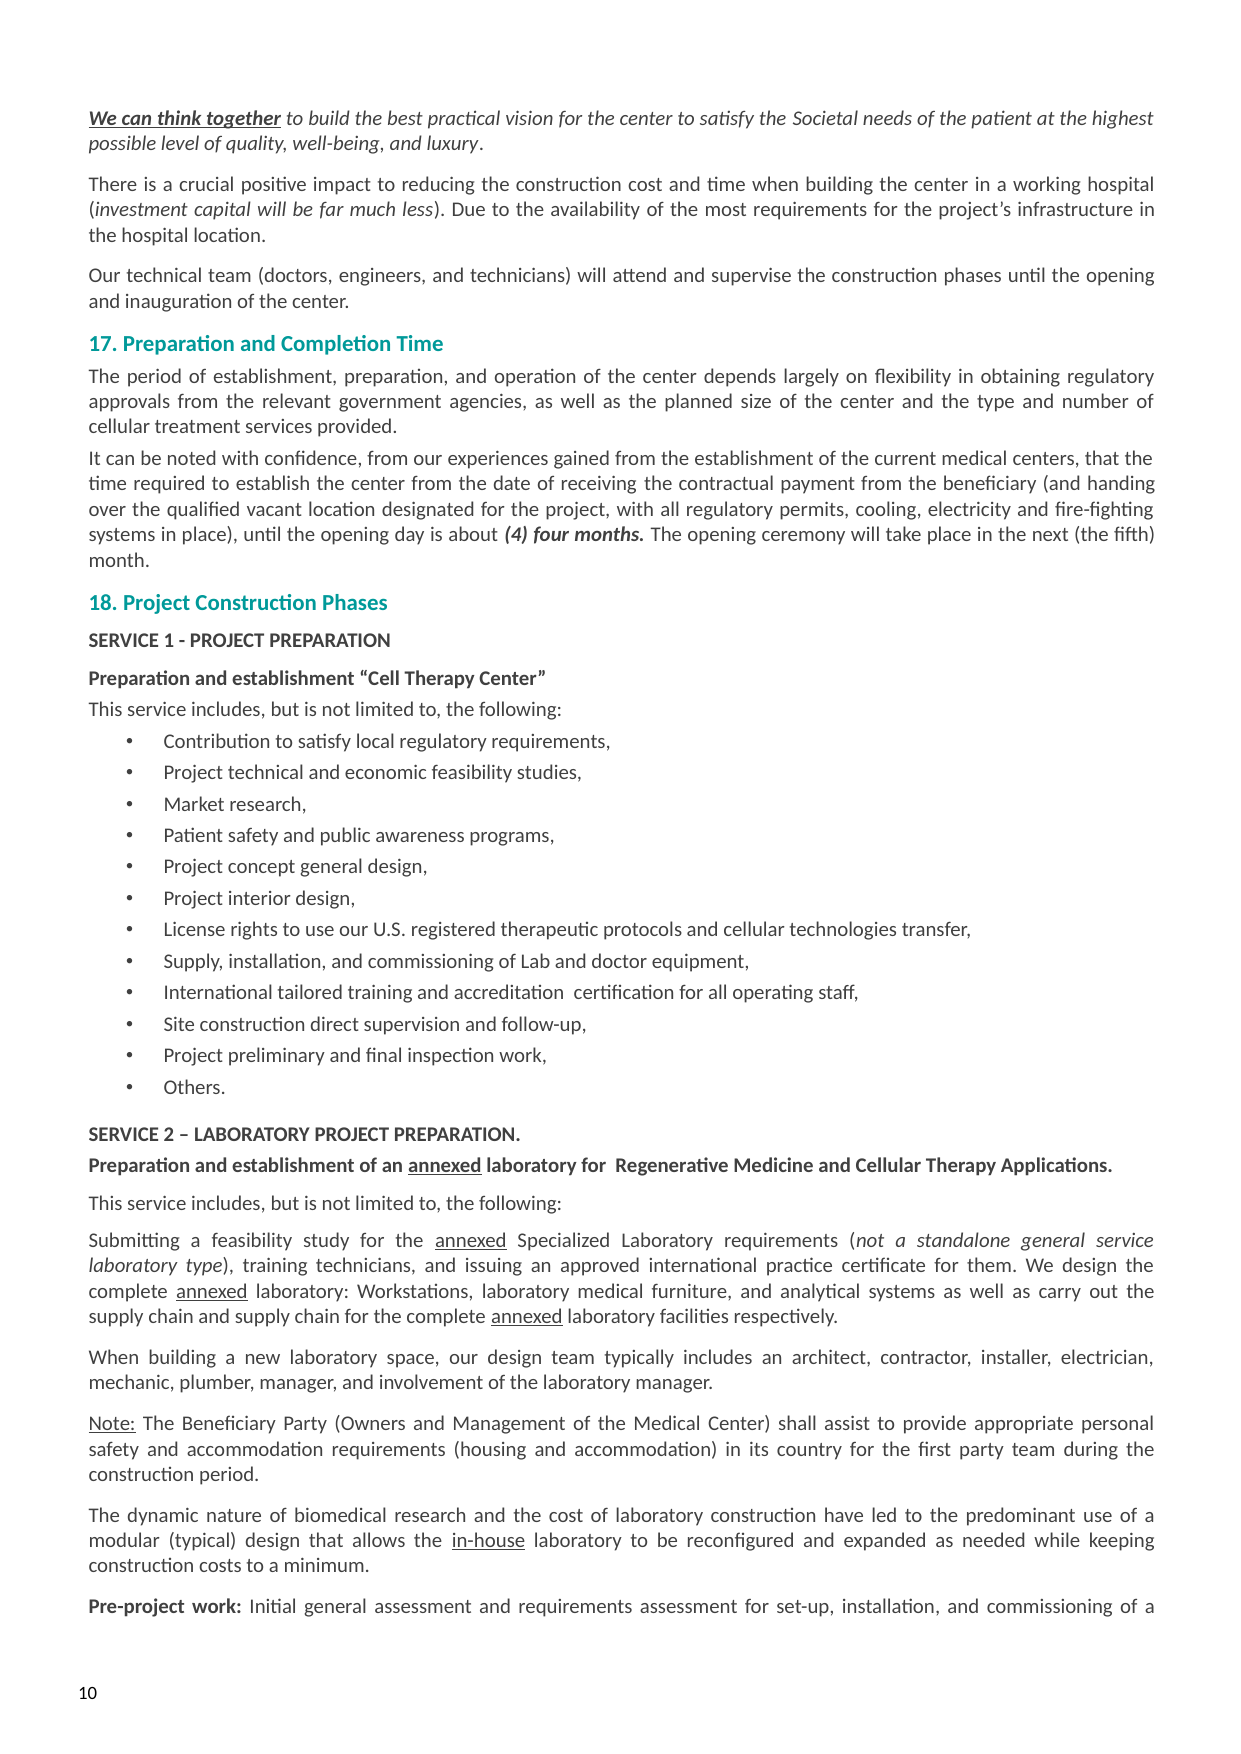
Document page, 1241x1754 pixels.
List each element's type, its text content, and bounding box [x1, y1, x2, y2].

table_header American Regenerative Medicine and Stem Cell Therapy Center Comprehensive Preview By: Holland, LLC® Consortium – For Regenerative Medicine Projects for International Partnerships San Diego, CA 92124, U. S. A. “REGENERATIVE MEDICINE AND STEM CELL RESEARCH AND THERAPY CENTER” First, it must be pointed out that this “General Comprehensive Preview” is essentially based in its terms on the requirements of the US FDA, and it is a universal model that reviews the general concept of the Project to establish (Regenerative Medicine and Stem Cell Therapy Centers) currently approved in 167 medical centers in 35 countries worldwide, without relying on specific (administrative or technical) requirements that may be required by any regulatory body interested in the project worldwide, and we have the honor of extensively deliberating and consulting together on the rationale to achieve a common consensus text to realize this Project to meet your needs. 1. The Purpose To establish a highly credible and reliable multi-specialty “Research and Therapeutic Center” in “Regenerative Medicine Research and Applications and Stem Cell Treatment” for the benefit of the investor party, and operating with great responsibility and transparency under its auspices on a one-day-surgery system, under the Good Manufacturing Practice (GMP) form, the directives of the USFDA, and the relevant local authorities to help huge numbers of eligible patients (and noncritical cases) who are constantly being dispatched to receive treatment abroad despite its high cost and the hardship of travel. Giving the patients a new start to enjoy life is what we strive for every day. All our global medical centers use the same internal quality and efficiency regulatory system and receive the same training, scientific and medical qualifications, clinical protocols, medical equipment, technical support, supervision, follow-up, and documentation methods. Teamwork in these centers helps us make the best medical decisions to achieve the best patient outcomes. 2. Our Company “Holland, LLC®” Company (and its consortium 8 companies) was formed and registered in San Diego, CA, USA, under the laws of the State of California, designer and developer of “Regenerative Medicine” projects, with the vision to provide cellular therapy to patients suffering from medical disorders, chronic, degenerative, and genetic diseases worldwide. We are the leaders in designing and developing cutting-edge technologies based on stem cell, and its therapeutic biological properties, supported by leading biologists and biophysicists with a pioneering team in the area of stem cell biology researchers, physicians, and technicians with the experience to deliver the technology to those in need. We do not trade in medical devices, but rather we are a solid educational institution committed to providing science, knowledge, and training to clinicians and public awareness. “Holland, LLC®” Consortium” is keen to establish, develop, and support several state-of-the-art “Stem Cell Research and Therapy Center” specialized multidisciplinary, one-day-surgery facilities in "a Hospital, medical center or a clinic" under the auspices of the investor. Our primary focus is to design and develop novel treatment technologies for human diseases with state-of-the-art, stem cell-based therapies, and participate in setting its ethical rules. Stem Cell-Based Regenerative Medicine provides a new concept for treatments of diseases previously regarded as incurable. The company’s IP, Intellectual Assets, and medical technologies have been developed by our teams working on clinical and applied research and treatment projects at prestigious institutions over the past 18 years to promote and advance science, technology, and Good Practice of Regenerative Medicine applications. 3. Our Team Our Consortium is a coalition of world-class scientists, physicians, researchers, and business individuals. The group integrates state-of-the-art human stem cell technologies with top-level stem cell biotechnology, physics, chemistry, clinical, and therapeutic expertise from academia and industry pioneers in this domain. Our team members have been involved for the last 18 years in the development and writing of stem cell-based scientific studies and clinical protocols for health disorders, chronic, respiratory diseases, burns, spinal cord injuries. Our autologous adult stem cell technologies are well-developed and we have been using them in our worldwide Network (167) Medical Centers to treat many patients for the last 18 years indicates the trust we enjoy among clinicians and patients equally. 4. Project Management The project is managed by the Medical Director doctor appointed by the project owner / investor party. We can also take over the project management task in coordination with the Medical Director, through our international executive team members for the interest of the project owner under agreement between the two contractual parties. 5. Contract Term As a result of the project's reliability, efficiency, and the need for its services, the first contractual term is Five (5) consecutive calendar years, subject to extension by agreement of the two parties or their legal representatives. 6. Our Services (Pre-Opening) Phase I: PROJECT CONSTRUCTION (From Setup to Opening) (#21) We aim to establish an advanced specialized medical center for same-day surgery for treatment with autologous adult stem cells. Our primary responsibilities during the establishment phase and until the center is launched include establishing an integrated and independent specialized medical unit that provides second-generation cell therapy services to qualified patients within the scope of helping in the treatment of more than 23 chronic and incurable diseases. The Price-Quality Ratio of the project design is simply the best as it is non-commercial (we are a not-for-profit organisation); you get a lot of benefits in return. These primary duties can be briefly summarized as follows. Implementation will commence after the signing of the cooperation agreement between the two parties.: Provide US approved advanced cellular therapeutic technologies of the Second Generation regenerative medicine applications: Adipose-derived stem cells, harvesting, and isolation. Bone marrow-derived stem cells Wharton’s Jelly-derived Stem Cells (umbilical cord). Mononuclear layer cord blood components, and characterization. Exosomes as therapeutic cellular products. Autologous PRP burn tissue reconstruction, regenerative and aesthetic medical applications. NK Cells: Innovative immunotherapy therapies using natural killer NK-cells. CAR-T: Chimeric antigen receptor T-cell immunotherapy therapies. Peptides: Therapeutic applications in regenerative medicine. Allogeneic PRP: Platelet-rich plasma from donors. Nanorevive: Nano-regeneration technologies. Characterization, review of GF's & cytokines. Assisting in the application procedures and obtaining the "initial approval" to establish the project from the regulatory body of the Ministry of Health. Assist in complying with MOH requirements through all project establishment stages. Formulate comprehensive assumptions for the project's technical and economic Feasibility Studies. Develop a technical geo-economic assessment study for the recommended center location and the economic viability of the best location. Create floor interior architectural designs for the project (Initial schematic, engineering design development, and final working drawings), and project construction manual. Provide contractors with direct engineering consulting services locally during the construction phases. Offer consultancy for interviews with candidates nominated by the project owner from doctors, technicians, nurses, and local administrators to nominate the most suitable to work in the center. We uniquely provide our exclusive registered clinical surgical protocols for cellular procedures, covering over 23 major chronic hereditary diseases, as well as 15 research protocols and 9 protocols for laboratory cellular procedures. Protocols' validity is to be renewed annually. Provide limited-use licenses for intellectual property rights, Information Assets, exclusive ownership of training programs, exclusive surgical protocols, cell procedure technologies, laboratory medical devices and software, limited recognition for the use of exclusive know-how rights, and medical education curriculum. Supply lab equipment, medical supplies, and consumables, and carry out pilot testing at the project site. Offer comprehensive accredited training for the local team (2 doctors and 1 Lab technician) in regenerative medicine and cell therapy, and granting medical practice certificates and international accreditation in the investor’s country (or abroad). Classroom and hands-on training will be at one of the following locations, provider's option. Cellular therapy center, country of the investor. Training Center, California or Florida, U. S. A. Training Center Brussels, Belgium, Training Center Valencia or Madrid, Spain, Training Center Istanbul, Turkey, Training Center in Cancun, Mexico, Academic Endorsement and Accreditation. Our training certificates are internationally accredited by four prestigious elite universities with prestige and scientific heritage, and distinguished educational and scientific research institutions. Apply risk management program to define risk planning, risk identification, qualitative and quantitative analysis of the risk, risk response, and monitoring the effectiveness of risk management. Provide specialized training for administrative staff in developing skills, managing daily work, and upgrading client service quality (granting certificates). Manage the (first) campaign for stem cell treatment and regenerative medicine public awareness, education, and marketing strategies. Interviewing and medical examination of the number of patients applying for treatment during the establishment period and preparing waiting lists for those qualified to begin treatment from the opening day. When required, provide the project with specialist doctors licensed to work with stem cells to employ them in return for encouraging compensation. Support applications for entry visas to the USA (Mexico and Europe) to enhance the participation of physician candidates in our training programs & medical conferences. To safeguard the rights of our project owners, (its investors, and shareholders), all members at the center are required to sign and adhere to an industry-standard Confidentiality Agreement before their first day of work. All members of the center are required to sign a binding pledge committing to uphold the internal work system during their tenure and for 3 years following their departure. Breaches or misuse will result into heavy monetary fines. Phase II: PROJECT OPERATING SERVICES AND SUPPLY CHAIN PROTECTION (Post-Opening) (#30) To enhance the sustainability of the accredited institutional work and to safeguard the unparalleled service standard, quality, and warranty throughout the contract period, we have designed the below-listed integral package of project operating services, that are considered the most comprehensive and goal-achieving worldwide. The following Project OPERATING Services Package will be automatically launched simultaneously with the opening of the Center to ensure its continuity: Our organization shall appoint a "site ِProject Administrative Manager" for the center to manage its daily activities in cooperation and coordination with the center's medical director. Our organization will cover all costs for the contractual duration. A 24/7 medical and technical advisory services to local physicians to assist in accurate diagnosing and selecting the suitable therapeutic protocol for the targeted patient. This may include office evaluation, physician’s evaluation of X-rays, review of medical records, and telephone consultations. Support from collegial experts around the world. Our global network of over 660 doctors in 167 centers will deliver 24/7 cooperation and instant medical support to the center doctors. Sharing the risks and committing to legal responsibility for the outcomes of applying our surgical protocols in treating patients. Renewal of the annual licenses of the protocols, updating, and adding new ones, at our cost. We maximize revenues, achieve sustainable cash returns on investment, and grow returns while meeting our sales targets. We focus on effective management of invested capital and operating assets and liabilities. We safeguard shareholders' rights and ensure long-term returns. Our policy is to balancing business prospects with financial needs for the Project sustainability and growth investments. Our US medical and technical team will, at our cost, make, four (4) annual visits to the center from the United States for training and to renew procedures. We uniquely provide a free product lifetime manufacturer's WARRANTY for lab devices and equipment lifespan, and a free maintenance service throughout the contract period, including the replacement of factory-defective units with new ones at all times at our cost. We apply risk management and internal governance system support, our international executive team will directly supervise and oversee the center's daily activities 24 hours a day, throughout the year. We locally conduct four (4) medical awareness and educational Marketing Campaign Programs each year, including digital media, live seminars, conferences, workshops, and online meetings for the public, doctors, researchers, and scientists that include patient recruitment and education. Provide, at our cost, marketing and technical data on cellular products, brochures, educational materials, medical literature, posters, pictures, and videos to aid in sales. We grant the Center, at our cost, the right to use our documentation and data center and software to issue MOH monthly digital Work reports, and to document and record medical reports. Ensure a stable supply chain against price fluctuations for the center’s daily needs by providing the necessary medical disposables for the center’s operation. We launch a “Medical Tourism” program to attract new patient tourists, visitors, and those from neighboring countries to the center generating additional income. We provide training for the employees or Sales Associates of the Center to gain a sufficient level of effective sales techniques, and therapy knowledge, features, benefits, use, and its marketable attributes. We will firmly grant the limited right to use our exclusive intangible assets such as trade names and reputation, logos, proprietary technologies, copyrights, websites, and software licenses. We will pro-actively collaborate with health insurance providers and banks to offer preferential payment loan terms for the center's clients, or the treatment cost could be covered by the government. We will grant direct access to our research network database to view reports and studies in the latest regenerative medicine clinical trials. We will follow up on patients' medical condition after therapeutic procedures for Five (5) consecutive years to document treatment safety and efficacy. We will actively contribute to improving local medical competencies through conferences, seminars, specialized training and education courses in regenerative medicine. The center's research activities will be significantly enhanced through twinning opportunities and hosting doctors from partnering institutions for graduate studies in regenerative medicine at elite American universities in the U.S. Provide patient referrals to generate additional income. Offer personal liability insurance for doctors and nurses from companies like Lloyd's International Insurance or others, against a suitable additional cost. Apply and evaluate the center’s key performance indicators (KPI 's) to improve and differentiate it from other competing projects in the region. Assist your research team in conducting and publishing studies, research results, and clinical trials in regenerative medicine in trusted international medical circulars. Help with visa applications to the U.S. (Mexico and Europe) to facilitate the participation of qualified doctors in our medical courses, conferences, scientific seminars, and periodic workshops for the contract period. Support the creation of a strong and sustainable project competitiveness programs in the regional market. Assist in planning and implementing significant project expansions, both horizontal and vertical, starting from the second year, that are to be funded by project net profits generated in year one. The Center offers free Community initiatives that provide essential treatment annually to help patients in need, including those facing financial hardships, individuals with disabilities, and clinical research volunteers, all at no cost. We are committed to providing the following unique features and benefits in our international partnerships to support investments and ensure project success in order to have a strong competitive edge. Highly Reliable Business Partnership. High-quality, certified products and independent solutions. Up to 40% price discounts advantage compared to other current market options. Save costs with full project ownership. Minimize time loss and use fewer resources. High-quality, cost-effective components. On-time delivery of machines and consumables Continuous training & education live & on-line. To ensure Project Sustainability, we stand out from others by providing (51) unique services. 7. Cost of Comprehensive Post-Opening Operating Services The compensation value for all actual costs of the comprehensive technical and consulting Operating Services (paragraph 1 - Phase II) above will be covered by the project's revenues. This is a collaborative approach to invest in supporting project infrastructure, design, planning, development, data upgrading, and management, to create unique and sustainable positive financial results, revenue outcomes and value; providing knowledge and ability throughout the largest package of effective services to maximize owners' (and shareholders') returns, establishing a competitive sustainable, resilient, and thriving project ideal business model. 8. Intellectual Property (IP) and Intellectual Assets (IA) Our Corporation is cautious not to disclose our intellectual assets in the area of cell culture procedures, research and technologies of cell types, and combinations of cell types used. We view our intellectual assets (trade secrets) as equally important as our IP. Our strategy includes the procurement of domestic and US and foreign patents in key markets for novel technologies relating to our core technology as well as such collateral technologies that are intended for product development and commercialization. While we disclose compositions and processes in our patents, not all processes are disclosed and remain as intellectual assets (trade secrets) within the corporation. This exclusive property also includes the intangible assets represented by the intangible moral rights associated with the use and attribution of our trade names, logos, goodwill, patents, copyrights, and our websites and social media platforms as well as acquisition rights of software licenses we use. 9. Project Business Model Strategy We provide intensive, hands-on stem cell training to qualified physicians and high-level medical professionals worldwide. Our curriculum includes everything from regenerative medicine fundamentals to the latest peer-reviewed medical protocols to equip physicians with deep knowledge and the latest in regenerative medicine techniques. Through our stem cell training programs, we enable physicians to provide life-changing medical solutions for patients. We share the latest therapeutic methods, medical know-how, and technological facilities with medical professionals through our courses, seminars, conferences, and workshops on regenerative medicine science, stem cell therapy, and cellular treatment procedures. We establish an accredited licensed treatment center multispecialty, equipped with an (in-house) laboratory specialized in doing cellular therapy lab procedures and licensing the med and technical team. We intentionally avoid and correct inaccurate misconceptions regarding stem cell-based treatment applications whenever necessary. Our promotional rhetoric is evidence-based and does not go beyond credible safety and efficacy data and relevant regulatory approvals. 10. Our Stem Cell Treatment Technologies Our medical and scientific research team has well-developed autologous adult stem cell technologies which are currently applied in our (167) medical centers globally to treat many diseases. In consent with the MOH regulations, the training covers the following three advanced innovative clinical technologies in regenerative medicine and investigational stem cell research and treatment: Autologous adult adipose-derived SC Treatment Autologous Bone-Marrow-derived SC Treatment Autologous adult Platelet-Rich-Plasma isolation and processing 11. Our Clinical Protocols Our team has developed advanced and efficient clinical peer-reviewed protocols for the treatment of several types of chronic diseases using immunotherapy as a leading advancement in medical science, with rigorously evaluating the quality, safety, and effectiveness of each new cellular intervention. They are extensively validated to ensure specificity, enabling faster progress in target validation, pathway discovery, disease research, consistent, reliable results, and more. These clear, comprehensive, and up-to-date protocols from our experts and collaborators will help doing clinical procedures with consistent, accurate results. We do not claim, intentionally or implied, that any applications (or potential applications) or therapies using autologous adult stem cells can work for any disease condition listed below or not listed, rather we endorse our solid scientific protocols backed by evidence-based positive results, and this is what we announce to the patients and urge them to do their research (consulting with family members and their doctors) based on the options we give them so that they can make their best voluntary informed decision. All of our approved cellular treatment protocols, in addition to our clinical 23 protocols in (procedures for aspiration of adipose tissue) in the clinic, and cell processing 5 protocols (harvesting of SVF cells from adipose tissue) in the laboratory, are to be disclosed after concluding the contract. Our unique stem cell transplant (23) clinical protocols are our registered scientific product of Intellectual Asset IA proprietary accredited for medical procedures and stem cell treatment technologies. These protocols provide a novel platform from advanced therapies to clinical preliminary diagnostics to bring successful solutions to patients and are considered a ground breakthrough to develop more future protocols shifting the traditional clinical therapeutic paradigm. a. Health Services and Clinical Therapeutic Protocol Applications The medical center health services apply our clinical protocols for therapeutic procedures to help in treating the following disorders: Autism Spectrum Disorders, Parkinson's, Diabetes T1, T2; Critical Limb Ischemia; Diabetic foot, Duchenne Muscular Dystrophy DMD, Alopecia, Congestive Heart Failure, Status Post Stroke, Multiple Sclerosis MS, Rheumatoid Arthritis, Osteoarthritis, Orthopedic conditions (intra-articular injections), Multiple Spinal Cord Injuries, Spinal Muscular Atrophy, Chronic Obstructive Pulmonary Disease COPD, Pulmonary Fibrosis, Angiotrophic Lateral Sclerosis ALS, Macular Degeneration, Renal Failure, Systemic Lupus Erythematosus, Erectile Dysfunction ED, Incontinence, Facial Cell Assisted Fat Transfer (Aesthetic), General Anti-Aging, Neurological (several), Autoimmune (several). In addition to reconstructive, cosmetic and reformation treatment applications for face, body and extremities, skin burns, scars, and hair transplantation. These protocols are done in the physician’s office (in minor surgery outpatient room under conscious local anesthesia), using autologous adult stem cells at the point-of-care, within the same procedure on the same day, with minimal manipulation and minimum risk, without violation of current FDA instructions or the applicable MOH regulations. In addition to our laboratory protocols for processing the biological product and isolating stem cells. Our 10 research, 5 clinical procedures, and 23 therapeutic protocols have been refined at the University of California, San Diego UCSD School of Medicine where many of our staff currently work or have worked in the past. We work around the clock and tirelessly, as we make more progress we shall add more stem cell treatment options for more diseases to maintain our pioneering status of the most advanced and comprehensive stem cell therapy program using cutting-edge technology of cellular treatment. 12. Cellular Treatment and Cellular Products We have pioneered an advanced and comprehensive stem cell therapy program and offer treatment at large using cutting-edge technologies of stem cell therapy. The intended therapeutic use of stem cells is homologous and within the cells' native physiological context. for example, the transplantation of hematopoietic stem cells to regenerate the blood, or the use of adipose-derived stem cells to support osteoarthritis. In cellular treatments, autologous adult stem cells (from adipose tissue or bone marrow aspirate) are used, in line with the Federal Instructions of the US FDA and the Regulations of the Ministry of Health. 13. Stem Cell Treatment Standard Operating Procedure SOP Autologous adult stem cell procedures are delivered in a hospital, or a medical center. After informing the patient of the medical data about his condition, and signing the Informed Consent Form ICF (by the patient, or one of his parents or his legal guardian), stem cells are removed under local anesthesia from a patient’s bone marrow, or adipose tissue, then stem cells will be processed using U.S. FDA processes and in line with MOH regulations, in the stem cell lab for cell deproteinization, homogenization, centrifugation, purification, desalting elution, neutralization, incubation, stabilization, characterizing, quality check, and quantification as per the intended cellular therapeutic application, then transplanted to the patient using various methods depending on the type and severity of the disease and the patient condition, such as intravenous administering, via a catheter using angiography, or direct injection into the target area by way of surgery, or retrobulbar injection for the best therapeutic benefit. As per the nature of the illness, Bone Marrow derived Hematopoietic Stem Cells and Autologous Adult Mesenchymal Stem Cells are harvested from Bone-Marrow-derived Stem Cells (or autologous adult stem cells derived from adipose tissue). It is extracted from the marrow aspirate of the iliac crest (the medullary space) at the top of the hip bone, by a thick (Trocar, or Trochar, puncture needle) that reaches the iliac crest, and bone marrow aspirate is sucked out of it under local anesthesia (conscious) in complete safety. Stromal Vascular Fraction (SVF) is harvested from adipose tissue (from the lower abdomen or the inner side of the thigh) by a minimally invasive procedure, completely safely under local anesthesia in a completely sterile, closed, and controlled procedure. Isolation of the SVF cells from fat tissue is a rather simple process. The complete process, including pre-conscious local anesthesia procedure, isolation, and the injection of Stromal Vascular Fraction SVF cells only takes about four (4) hours and is performed in a clinic. The procedure is usually well tolerated and has been clinically confirmed as safe and effective within scientifically and ethically accepted high ranges. a. Outpatient Preparation Doctors spend 20-30 minutes with patients doing a brief history and physical examination and answering questions. The goal is to confirm the treatment plan and do a simple check of the heart and lungs. Patients are then taken to the treatment room where the surgical assistant (Registered Nurse RN, Certified Surgical Technologist CST, or Physician Assistant) and the treating physician greet them, confirm allergies, treatment plan, site for harvesting, and eventual deployment. Once this is confirmed, the patient is prepared for mini liposuction. Patients will be handed pre-operative written instructions and medication instructions. It will be explained that although this is a minor procedure involving a small puncture, it could be expected to be “mild sore” for a couple of days. b. The Clinical Procedure After injecting the local anesthetic, fat tissue is obtained via liposuction. Next, the patient is taken to a comfortable room to rest. The data report is saved and placed on the patient’s chart. The physician fills out an operative report after the procedure and cell counting. c. Deployment Protocols The biological product is treated in the laboratory with minimal degrees of external manipulation and processing to separate the cells of the Stromal Vascular Fraction SVF from the adipose tissue collected from the patient, purify them, rinse and filter them, determine cell viability, safety, and number to prepare them for deployment in the disease site in the patient’s body. The laboratory closed procedure takes about three hours. When the Stromal Vascular Fraction material is ready, deployment is performed by the licensed specialized physician according to prescribed research protocols by the treatment team depending on the condition being treated. In some complex illness cases (such as spinal cord injuries, heart, lung, urinary tract, or other ailments), the licensed specialist physicians in the center may, following a signed written agreement, pursue the assistance of a consultant, or specialist physician in such complex cases, to administer the stem cell injection procedure at the designated site in the patient’s body. This is following the medical specialty and expertise of the external physician colleague (an outsourcing contractor) assisted by the medical and nursing backing team at the center. d. Patient Discharge The patient is then given discharge instructions, with a package of recommendations, instructions, and contact information, and sent home. Post-procedure follow-up. Subjective and objective outcomes are followed up at baseline, quarterly for 60 months, and then annually to document each case. In more detail, the center follows up on potential adverse events with the patient when they occur and records them according to the following varying periods: at the time of the procedure, one day after the therapeutic procedure, after one week, after one month, every three months up to 60 months (5 years), then every year. It is unlikely to expect any negative effects after one year, although the center will continue to monitor and document the condition of its patients throughout their lives (as long as possible). 14. Types of Stem Cells We Use Autologous Adult Stem Cells are collected from Bone marrow or Adipose-derived stem cells in an autologous transplant, the patient donates stem cells to himself/ herself. This procedure is carried out under the US FDA instructions, and the relevant local regulations. Adult (somatic) stem cells, which include mesenchymal stem cells (MSCs) are further divided into non-culture forms, also known as Stromal Vascular Fraction (SVF). Currently, two common types of MSCs are easy to use, in the bone marrow (bone marrow), and in adipose tissue - which is a more abundant and widely available source of cells in the body, compared to bone marrow. Adipose tissue can be harvested in large quantities from several areas of the body, with minimal risk of morbidity. On average, Bone marrow produces 500,000 stem cells per one cubic centimeter, and the availability of these bone marrow-derived stem cells declines after age 55 in all patients, while an average between 30 million and 99 million of stem cells can be isolated per cubic centimeter from human adipose (fat) tissue. Adipose-derived stromal cells (ADSCs) meet the following three minimal criteria: (i) plastic adherence; (ii) expression of CD34+/CD45−/CD31−/CD13+/CD73+/CD90+ markers; and (iii) tri-lineage differentiation potential. Briefly: 1). Autologous Adult Stem Cells (donor and recipient are the same person): a. Adult stem cells of the vascular tissue complex (SVF) from mesenchymal cells derived from adipose tissue- Adipose-derived Mesenchymal Stromal Vascular Fraction (SVF) Stem Cells. b. Adult mesenchymal stem cells and bone marrow-derived adult hematopoietic stem cells (BMSCs)- Bone marrow-derived Mesenchymal and Hematopoietic Stem Cells HSC's. c. Platelet-Rich Plasma PRP (autologous and allogeneic) contains growth elements. 2) Allogeneic adult stem cells (from a donor) may be used from the following sources, under our approved procedural protocols and per applicable laws in each country. Umbilical cord blood UCB Placental blood and placental tissue Wharton's Jelly Malevolencies Stem Cells Peripheral fluid (in the uterine sac) Venous Blood Exosomes NK-Cells CAR-T Cells (genetically modified for Cancer treatment) 15. Project Description The specific project design reflects a multi-specialty Medical Center operating in a same-day-surgery system under the regulations of the Ministry of Health, and relevant laws. The Center adopts the comprehensiveness principle in providing regenerative medicine and adult autologous stem cell research and therapeutic services under one roof, working within one well-organized and self-disciplined team actively participate in developing ideas and proposals away from administrative or routine complexities to help patients recover from (or relieve pain derived from) several disorders, chronic degenerative and aging diseases, blood and autoimmune diseases, skin burn restoration, and necessary aesthetic improvements, using adult autologous stem cells from bone marrow, adipose tissue, and platelet-rich blood plasma and cell growth factors. The center caters to scientific research in regenerative medicine and encourages local academicians, scientists, researchers, and physicians to carry out their studies, research, and investigational clinical trials at its laboratories assisted by its medical and technical staff. The center applies the U.S. most advanced techniques and contemporary clinical protocols in regenerative medicine and stem cell therapy that are currently in use by 167 medical centers in 35 countries and according to U.S. FDA Federal Regulations. 16. Project Infrastructure (assumption) The Stem Cell Research and Treatment center will be established under the technical and engineering requirements of the MOH, related to the establishment of a research and treatment center in Regenerative Medicine and Stem Cell applications. a. Plot Area and Geographical Location The area of the plot of land on which the center is to be constructed ranges about (200 sq.m.) and up to (1000 sq.m.), or larger, depending on the volume of the investment and available financing fund. The plot is to be on a main (public) road, or in a service area, provided that the necessary permits for construction are obtained from the relevant regulatory authorities. b. The Building The center is to be established in a building, with one or more ground floors, within a hospital, or in an independently located facility, but close to a hospital within the geographical area, to manage an emergency or other complications that may arise during the operation. An ideal center will have about 20-22 sectional workspaces. c. Facilities of the Center Consultation clinics (doctor's office) of not less than two (4), with an area not less than (4 x 4 meters) for each, containing an attached bathroom, and recovery area. Attached laboratory specializes in producing platelet-rich plasma, separating blood cells, and producing cells and dealing with them. It includes air filtration technology and engineering design specifications approved in operating rooms. Administrative Wing, which will include the director's office, personal assistant, nursing and technical staff rooms, other rooms for admin officer, accountant, general and technical services, doctors’ lounge, etc.). Details: The suggested concept for the building of the following facilities is subject to the number of eligible physicians available, and number of cellular treatments to be carried out per day. (All details will be disclosed after conclusion of the contract). We can think together to build the best practical vision for the center to satisfy the Societal needs of the patient at the highest possible level of quality, well-being, and luxury. There is a crucial positive impact to reducing the construction cost and time when building the center in a working hospital (investment capital will be far much less). Due to the availability of the most requirements for the project’s infrastructure in the hospital location. Our technical team (doctors, engineers, and technicians) will attend and supervise the construction phases until the opening and inauguration of the center. 17. Preparation and Completion Time The period of establishment, preparation, and operation of the center depends largely on flexibility in obtaining regulatory approvals from the relevant government agencies, as well as the planned size of the center and the type and number of cellular treatment services provided. It can be noted with confidence, from our experiences gained from the establishment of the current medical centers, that the time required to establish the center from the date of receiving the contractual payment from the beneficiary (and handing over the qualified vacant location designated for the project, with all regulatory permits, cooling, electricity and fire-fighting systems in place), until the opening day is about (4) four months. The opening ceremony will take place in the next (the fifth) month. 18. Project Construction Phases SERVICE 1 - PROJECT PREPARATION Preparation and establishment “Cell Therapy Center” This service includes, but is not limited to, the following: Contribution to satisfy local regulatory requirements, Project technical and economic feasibility studies, Market research, Patient safety and public awareness programs, Project concept general design, Project interior design, License rights to use our U.S. registered therapeutic protocols and cellular technologies transfer, Supply, installation, and commissioning of Lab and doctor equipment, International tailored training and accreditation certification for all operating staff, Site construction direct supervision and follow-up, Project preliminary and final inspection work, Others. SERVICE 2 – LABORATORY PROJECT PREPARATION. Preparation and establishment of an annexed laboratory for Regenerative Medicine and Cellular Therapy Applications. This service includes, but is not limited to, the following: Submitting a feasibility study for the annexed Specialized Laboratory requirements (not a standalone general service laboratory type), training technicians, and issuing an approved international practice certificate for them. We design the complete annexed laboratory: Workstations, laboratory medical furniture, and analytical systems as well as carry out the supply chain and supply chain for the complete annexed laboratory facilities respectively. When building a new laboratory space, our design team typically includes an architect, contractor, installer, electrician, mechanic, plumber, manager, and involvement of the laboratory manager. Note: The Beneficiary Party (Owners and Management of the Medical Center) shall assist to provide appropriate personal safety and accommodation requirements (housing and accommodation) in its country for the first party team during the construction period. The dynamic nature of biomedical research and the cost of laboratory construction have led to the predominant use of a modular (typical) design that allows the in-house laboratory to be reconfigured and expanded as needed while keeping construction costs to a minimum. Pre-project work: Initial general assessment and requirements assessment for set-up, installation, and commissioning of a comprehensive high-handling in-house laboratory specializing in regenerative medicine applications, cell therapy, and tissue handling, preparation of initial report, cost, and delivery time. SERVICE 3 – TRAINING AND CERTIFICATION Training program and accredited Certification license to practice research and therapeutics in regenerative medicine and stem cell applications. For details, please refer to Clause (Training Programs) of this document. SERVICE 4 - MEDICAL EQUIPMENT, TOOLS, SUPPLIES AND CONSUMABLES. Our products are Peer-reviewed and compliant with the US FDA Good Manufacturing Practice (GMP) system that ensures all items are produced and controlled according to approved Quality Standards. Appendix (A) to this document - Supply of medical equipment, tools, and supplies for the Project. Note: The beneficiary party (Cell Therapy Center) is obligated to purchase and supply medical services and materials (devices, tools, medical supplies), and consumables (kits at preferential prices), necessary to carry out the work of the center, exclusively from Holland Limited for the duration of the legal working period of the establishment. SERVICE 5 – TECHNOLOGY TRANSFER (IP) AND (IA) INTANGIBLE RIGHTS Clause (12) - Intellectual Property and Intellectual Assets. The following order outlines the various phases of project establishment and development. Phase 1: Project Construction and Validation Applying for a Preliminary Regulatory Permit to start the work. General planning of project structure and infrastructure. Preparing feasibility studies & estimated cost schedule. Project management and supervision during execution phases. Site selection and remodeling. Facility Design. Facility general setup. Phase 2: Laboratory Set-Up, Installation, and Pilot Test General lab setup. Interview candidates and team building. Equipment and Supplies Ordering and Manufacturing. Environmental check Equipment and installation. Quality control Equipment and installation. Cell processing Equipment and installation. Phase 3: Technology Transfer and Development Autologous adult adipose-derived stem cells treatment protocols and clinical applications. Autologous adult bone marrow-derived stem cells treatment protocols and clinical applications. PRP Isolation and transfer protocols and clinical applications. Environmental Contamination Test. Site Inspection and adding improvements. Final Testing and Optimization. Final Certification of Safety Operation. Phase 4: Training and Certification Doing training as per the prescribed curriculum. Review facility management. Autologous Adult Stem Cells Isolation/ Deployment. Standard Operating Procedures for Quality Control. Coordinating with the regulatory authority in the relevant Ministry to approve the project after meeting the requirements of the second on-site inspection. Center launching ceremony. 19. Project Operating Structure a. Manpower The first year, the project shall consist of the following medical, technical, administrative, and service staff. The suggested number of employees depends on the size of the center, the allocated funds, and the number and types of cellular treatments offered to patients. b. Laboratory Staff (in-house Lab to the Center) A well-trained and well-organized laboratory staff is the key to any successful operation, and it needs to be aware of the repercussions that its actions may have on the biological safety of the products that it manufactures. The person in charge of handling the biological products must be fully acquainted with the theoretical and practical foundations of working with biological materials under a controlled closed sterility environment for cells to be used in clinical procedures within high manufacturing standards. The staff should be well-versed in current regulations on health quality, hygiene, biosafety, and the disposal of waste, as well as practical experience in microbiology. 20. Training Programs Our comprehensive, academically accredited training programs provide physicians (and their assisting teams) interested in learning the applications of cellular therapies, the training methodology and its contemporary methods in scientific research, clinical procedures, the use of tools, protocols, and medical standards, highlighting patient rights and professional ethics to serve the patient. This licensing certification training program offers a cohesive curriculum designed to provide precise instruction in the basic concepts of cellular behavior, laboratory processes, and their practical application at the clinic or physician level. The program provides physicians with detailed instructions and hands-on practice for collecting all tissue samples, using laboratory equipment, processing, isolation protocols, and dosification when utilizing cellular products, and deploying treatment to the patient. Having this information at hand is vital to succeed in managing effective cellular products, allowing concerned persons to know every step of the cellular process and control its quality. a. Training Location At either one of the following locations (and others), subject to training team availability at place and time. Central Training Facility, California or Florida, U. S. A. Training Center Brussels, Belgium Training Center Valencia or Madrid, Spain Training Center Istanbul, Turkey Country of the investor/ owner b. Training and Certification The cellular therapy training and certification program covers harvesting, processing, and clinical application protocols of Adipose-Derived Stem Cells and Bone Marrow-Derived Stem Cells, as well as PRP isolation and applications, besides other important subjects. Our instructors and lecturers make up a team of (28) professionals of highly qualified scientists, researchers, surgeons, technicians, and nurses with multiple specialties in medicine, biotechnology, and biomolecular sciences. The team members have been academically educated at the most prestigious medical schools in the United States (and abroad) and have been working on clinical trials and clinical applications in "Regenerative Medicine and Stem Cell Therapy" for the past 18 years. c. International Certification Joint Accreditation and Endorsement Our training certification is internationally accredited and endorsed, among other educational institutions, by 4 prestigious universities and their elite scientific education and Research Institutions: d. Custom-Made Comprehensive Training Course (We reserve the right to make modifications). “The Curriculum of this comprehensive training has been specifically designed to meet the requirements of research and therapeutic knowledge in Regenerative Medicine, Stem Cell Research, and its Clinical Applications.” The training curriculum is part of medical research closely related to tissue engineering, biomedicine, molecular medicine, stem cells, organ and tissue transplantation, and immunotherapy to acquire the necessary theoretical and practical knowledge in this field. It includes the basics of regenerative medicine, technology and techniques for studying genetics and molecular medicine, and the development of various skills and techniques in molecular, cellular and clinical applications to achieve regenerative therapy. The total number of training hours (120 academic hours in 37 modules) of study, as follows (for clinicians and technicians): The Training Course curriculum includes over (35) modules, a full-time classroom, and hands-on for (40) academic hours for a whole calendar week. Another two (2) modules of Online training at a rate of (2x40=80) academic hours, for (8) weeks on 2 academic hours per day. e. Training Sessions Curriculum (We reserve the right to make modifications). Stem Cell Biology and Stromal Vascular Fraction SVF; Regenerative Medicine Applications and Stem Cell Treatment Technologies; Stem Cell Treatment Regulatory Permits and Restrictions - Unified Standard Measures; Clinical Trial and Research Database handbook; Exclusive Proprietary Registered Stem Cell Treatment "Protocols”; Hands-On Training: Operative Pre-Post Instructions; Practical experience in SVF, bone marrow, and fat tissue collection; Puncture, extraction, and filtering techniques; Harvesting and Freezing stem cells (perform counts and flow), cellular counting methodology, formulae, and equations; Laboratory Training: Laboratory Protocols, cellular treatment laboratory equipment, calibration, usage, and maintenance; Quality Control: Flow Cytometry, endotoxin, sterility, mycoplasma, gowning to enter clean room, clean room Maintenance, and Environmental monitoring; Work Integrity - Patients' Lawful Rights and Dignity; "U. S. Institutional Review Board IRB"-approved Patient Voluntary “Informed Consent Forms ICF”; Turn-key business model of the stem cell treatment center/ clinic, including management of patient communication, forms, awareness, team building, Good Clinical Practice (GCP) management, finance, and practice ethics (Guidance for Industry); Front Desk and Reception Staff on-site training program incl. "Management Skills Development", “Customer Service Psychology”, “Telephone Call Techniques”, and “Art of Handling Angry Customers”; Medical Business Admin, including IT and Report Documentation; Explanation of U. S. A. (or other destination) visit-visa "Invitation Letter” Support Program (to the relevant Embassy) to attend the training; Project Set Up and Roll out and Frequently Asked Questions (FAQ). f. Number of Trainees To achieve the best results from the theoretical and practical training of the participant physicians, the number of trainees is determined by (4) physicians, though. There is special theoretical and practical training for laboratory technicians. The required number of participant physicians may be increased against additional actual cost. If the training is held outside the project country, the project owner shall bear the cost of flight (economy class) and hotel accommodation, issuing a travel visa and the other expenses for its participants. g. Medical Specialties to Join the Training We expect participants to be highly proficient and skillful (from any of the following medical and biological specialties). 1) Physicians Plastic Surgeon, Cosmetic Surgeon, Hematologist, GP, Oncologist, Orthopedist, Dermatologist, Urologist, Neurologist, Vascular Surgeon, Cardiologist, Internist, Gastroenterologist, Pain Management, Gynecologist, Sports Medicine, or others. 2) Laboratory Technicians Biology, Biotechnology, Biochemistry, Medicine, Paramedical Technician, Medical Technology in blood management, or others. 3) Nurses Registered Nurse RN, Certified Surgical Technologist CST, or Physician Assistant. h. Training Program Accessibility The training is open to any graduate-level medical professionals with the following: "Bachelor's degree", or higher, in one or more disciplines of Medicine, Biomedical Sciences, or Biology. Minimum of five (5) years of practice in the medical specialty after graduation. Or as stipulated by the relevant Ministry. Good command of the English language, medical acronyms, terminologies, abbreviations, and PC. i. Stem Cell Biology Study Participant Physicians joining our Training and Certification Program will take advantage of a full review of stem cell biology, characterization and regenerative properties of cells and cell products, cytokines, and growth factors and how they can be applied in the clinical procedures, as detailed here below: 1) Basics of Cellular Biology Review Discussion of Isolation techniques of different types of stem cell sources. Manufactory processes for Adult Stem Cells products, such as production validation and safety, cryopreservation, and quality control, the regulatory landscape, medical center management, and promoting public awareness, and patient care. Understand and apply cell count, cell viability, flow cytometry, endotoxin, mycoplasma, and sterility. Perform cGMP functions including clean room maintenance, gowning, and environmental monitoring. 2) Overview of Cellular Products Adipose-derived stem cells, harvesting, and isolation. Bone marrow-derived stem cells Wharton’s Jelly-derived Stem Cells (umbilical cord). Mononuclear layer cord blood components, characterization. Exosomes as therapeutic cellular products. Characterization, review of Growth Factors' and cytokines. PRP regenerative and aesthetic medical applications. 3) Production, Manufacturing, Quality Control Donor eligibility and screening. Sample collection and management. Laboratory processing and standards. Quality Control testing and validation. 4) Stem Cell Biology and Basic Immunology Historical perspectives. Stem Cells definitions, features, and characteristics. Types of stem cells, characterization and activity MSC, Hematopoietic cell HCs, human Endothelial Progenitor Cells EPCs. Immunologic cells, characterization, and activity. 5) Clinical Protocol Review Clinical framework for therapeutic applications. Protocol details and supporting scientific literature. Product Storage and Preparation. Patient Selection. Patient awareness, outcomes, and expectations. The Informed Consent Form ICF, and Patient's rights & privileges. 6) Cellular Center Regulatory Overview Status of regulation for autologous (and allogeneic) therapies. US FDA Stands and Moratorium Regulations. HCT/P (Human cells, tissues, and cellular and tissue-based product) Regulation Overview. Structural vs Cellular Tissue. Minimal Manipulation Considerations. Homologous use of concepts and discussion. 7) Educational Marketing & Center Management Strategies Business basics for starting a RM center. The importance of copywriting in content marketing. Basic strategies for patient acquisition and care. Basic design and awareness video production tips. How to build your marketing team for growth. Branding awareness, trust, and likeness. Social media educational marketing: YouTube, Facebook, Instagram, and others. Influencer Marketing strategies. Sales technique and overcoming objections. Art of Customer Service, Telephone Answering Technique, Handling Angry Customers, Customer Service Psychology, and other subjects. 8) Hands-On Experience Training Demonstration of patient preparation and injection in 2 to 3 live cases of multiple clinical applications. The hands-on experience training (for physicians and lab technicians) covers the following topics: For Physicians: Operative Pre-Post Instructions. Practical experience in fat tissue collection. Puncture, extraction, and filtering techniques. Lipo-aspirate Extraction (Mini Liposuction Procedure). Bone Marrow Extraction and Administration. Dosing of required cellular therapeutic procedures. Exosomes Vesicles Therapy. For Medical Lab Technicians: Adipose-Derived Stem Cells lab isolation. Platelet Rich Plasma lab isolation. Practical experience in SVF insulation, washing, digestion, and centrifugation stages. Photo-activation techniques and cellular counting. Defrosting and freezing techniques for cellular products. Handling liquid nitrogen freezers. Equipment operation, maintenance, and practical experience under supervision. Reintroduction of the culture of Mesenchymal Cells. 21. QC and Standard Operating Procedures (SOPs) Having firm control of the processes, inputs, infrastructure, and intermediate products assures that the final products or services made comply with the minimum quality requirements established both nationally and internationally, and allows physicians to avoid and detect in a timely and efficient manner any errors present in the products. Quality control strategy is used to ensure care and continuous improvement in the quality offered by the products. The generation of a program of periodic general monitoring of the storage laboratory and processing of biological samples is necessary, as are records of cleanliness, maintenance, document reviews, and regular updating. Standard Operating Procedures (SOPs) are written documents containing step-by-step instructions on how to complete a work task or handle a particular situation when it arises in the workplace. SOPs are used to ensure consistent and reproducible results with clear instructions and are critical to maintaining consistent performance. The laboratory should write SOPs in a standard format for all laboratory activities, to ensure consistency, quality, and reliability, as well as the quality of the data generated. 22. R & D of Cellular Treatment Applications We aim to accelerate the process of transforming promising stem cell research and clinical trials into treatments and making them available to clinicians and patients. Scientists and researchers are strongly encouraged to explore new protocols in stem cells and regenerative medicine, developing cellular derivatives and converting them into therapeutic applied projects to help patients. Our network of scientists and researchers work closely with patients, educators, physicians, regulators, and policymakers to foster engagement and develop materials that promote stem cell technology, such as producing autologous blood vessels, heart valves, pancreas, musculoskeletal tissue, cartilage, skin, and more. All research data is collected, and results will be published in peer-reviewed publications and ultimately be used to advance the advancement of cell-based regenerative medicine. 23. Project Medical Equipment, Tools and Appliances We deliver the following best-in-class and peer-reviewed materials for laboratories to the "second party" center under the terms and conditions of the agreement. All of these materials comply with the Good Manufacturing Practice GMP system requirement of the U.S. FDA, and meeting the regulations of the Ministry of Health. a. THE COMPLETE LIST OF MEDICAL EQUIPMENT, TOOLS AND APPLIANCES required to operate the Center. (to be advised after concluding the contract). NOTE – INFRASTRUCTURE EQUIPMENT To ensure the harmonious flow of coordinated work among the team members of the Center, the center will require other medical & non-medical tools and a software license for medical IT. There are also common daily consumables generally used in medical centers that are not included in our package due to their common denominators, which are complementary to the establishment and operation of a model center and the in-house medical laboratory (annex), project owner shall provide these at its expense. 24. Project Economic Feasibility Study A 10-year comprehensive hypothetical feasibility study has been prepared in “Appendix B”, attached to this document, and is considered an integral part thereof. 25. Estimated Costs Table For the total project estimated cost breakdown, please refer to “Appendix B”, attached to this document and is considered an integral part thereof. A) The cost of preparing and licensing the “project” from the Provider (upon request). The project includes the following elements (Our Technical Services): Training, education, and international practice certification, Intellectual property rights, intellectual assets, and software, Cellular therapeutic protocols (total 23) and training, 10 research protocols, and 5 cell processing protocols, Cellular therapy techniques (three cellular techniques), Supply of medical devices, equipment and consumables, Research, development, follow-up, supervision, awareness, and introduction. b) The estimated total capital to finance the cellular therapeutic project (outside a hospital) does not exceed approx. 500,000 US dollars (this is an estimation includes licensing cost and infrastructure cost, CapEx and OpEx). This can be increased according to the investor's vision, desire, the project design, and type of medical services- therapeutic/ research/ cell cryopreservation), and consists of the following units: Fixed project licensing contract value - in (a) above, (one-time), Project infrastructure - medical and non-medical fixed assets (one-time), Operating expenses - for the first month, The first marketing, promotion, awareness, and introduction campaign - during the construction period and before opening, Daily Kit-consumables package according to the targeted sales plan - for the first month. These amounts are allocated only once, after which the project's monthly expenses are financed from the cash generated from the proceeds of its daily sales. 26. Financial Projections For the project financial projections breakdown will be disclosed upon written request. Financial forecasts and full feasibility study are based on due caution with the utmost degree of conservatism and reality for financial variables. 27. Cellular Therapy and International Legislations 1) US FDA Regulations The clinical therapeutic applications of autologous adipose-derived adult stem cells isolated during the same surgical session with minimal laboratory manipulation is a purely “medical practice,” in which the physician and patient are free to consider the chosen course of treatment. It is thus entirely subject to the (FDA Exemption) outlined in federal regulations issued by the US Food and Drug Administration (FDA) under CFR Code No. CFR21 1271.15b. Section CFR 21 1271.15(b) provides: “You are not required to comply with the requirements of this Part if you are an establishment that removes “Human Cells, Tissues, and Cellular and Tissue-Based Products (HCT/Ps)" from an individual (autologous use) and implants such HCT/Ps into the same individual during the same surgical procedure, and the HCT/Ps remain in their original form”. 2) European Parliament EC Directives “The European restrictions on somatic cell therapy do not apply in the case of ‘minimal manipulation of cells’ under [EC Directive 2004/23/EC of the European Parliament and of the Council of 31 March 2004].” "Section (8): Tissues and cells used as an autologous graft (tissues removed and transplanted back to the same individual), within the same surgical procedure and without being subjected to any banking process, are also excluded from this directive. The quality and safety considerations associated with this process are completely different." Our commitment to these regulations and directives is reflected in the provision of a same-day cell therapy procedure performed entirely in the doctor's room using the patient's adult stem cells, which are treated with minimal manipulation in the laboratory and then immediately returned to the same patient without any change in their composition. 28. Nobel Prize Awarded Stem cell therapy is not new in the United States, and abroad. It has been used for more than 50 years. Since the 1970s, bone marrow stem cells have been used to restore blood cells and the immune system in cases of cancerous blood diseases. It is also worth noting that regenerative medicine science research has won the prestigious “Nobel Prize” in Medicine for two times (in 2007 and 2012). Regenerative medicine is a relatively new and effective medical technology, which differs in its mechanism from the well-known conventional (surgical or pharmaceutical) treatment system. There are not accurate numbers or sufficient data available from fully registered clinical trials to date to meet the percentage of efficacy to include the entire target population in the United States, as required by the FDA. (WHO). It is a major challenge to complete a research study as patient follow-up takes 2-5 years. Less than 7% (368) of clinical trials have been completed, while the results of 93% (4765) have not yet been published. This is because patients either change their addresses, phone numbers, or lose interest in further cooperation. There are no centers running double-blind placebo-controlled single-center studies, because it would take billions of US Dollars from government support funds, US tax payers, wealthy philanthropists and charitable societies to fund such research findings. Expanding inclusion criteria in phase III enhances the generalizability of safety and efficacy results. Unfortunately, most clinicians and researchers do not like to share their research results with others. Standardization and regulation is more complex because research centers use different protocols among themselves. [77, 105, 1167, 1619]
